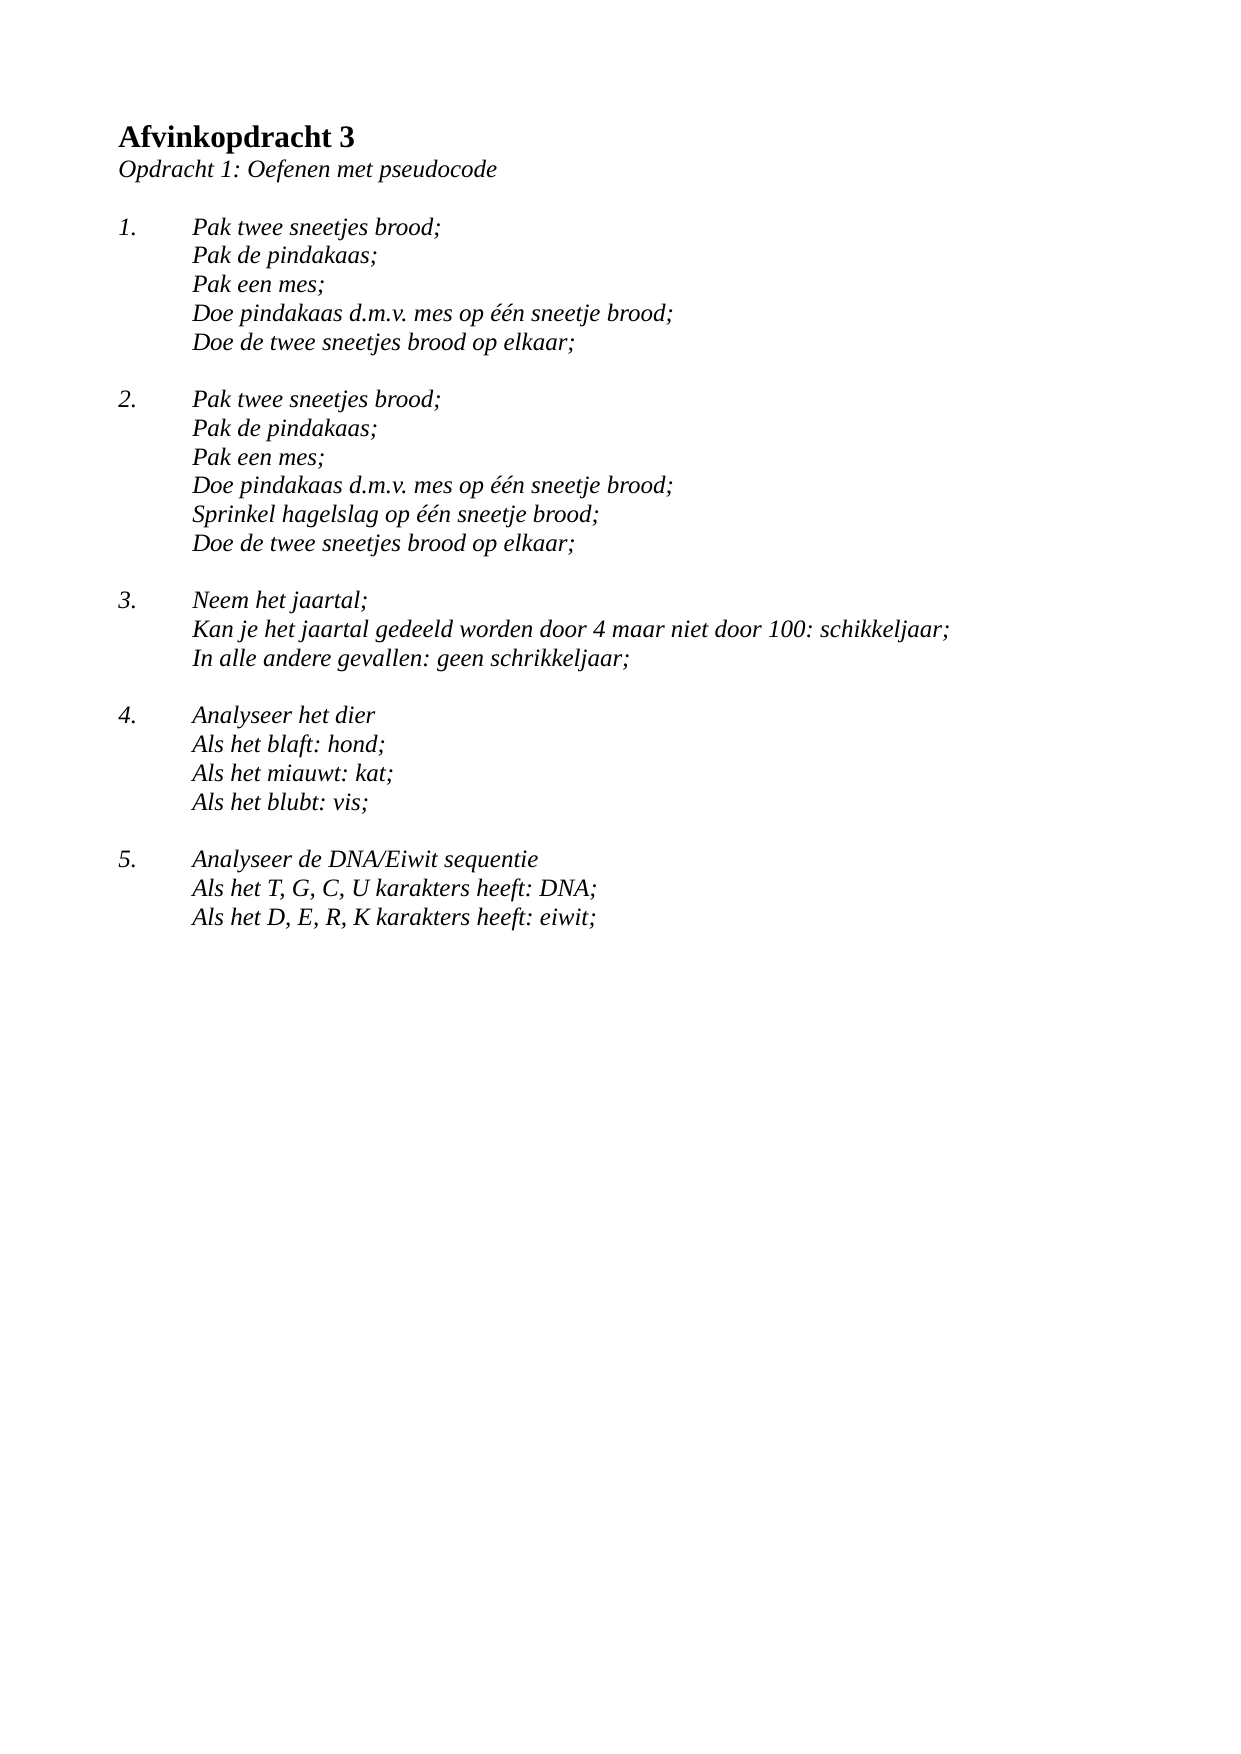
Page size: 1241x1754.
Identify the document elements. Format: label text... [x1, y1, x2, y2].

text Pak een mes; [118, 269, 1122, 298]
text Sprinkel hagelslag op één sneetje brood; [118, 499, 1122, 528]
text In alle andere gevallen: geen schrikkeljaar; [118, 643, 1122, 672]
text 5. Analyseer de DNA/Eiwit sequentie [118, 844, 1122, 873]
text Als het T, G, C, U karakters heeft: DNA; [118, 873, 1122, 902]
text Als het D, E, R, K karakters heeft: eiwit; [118, 902, 1122, 930]
text Pak de pindakaas; [118, 240, 1122, 269]
text Als het blaft: hond; [118, 729, 1122, 758]
text 2. Pak twee sneetjes brood; [118, 384, 1122, 413]
text Als het blubt: vis; [118, 787, 1122, 815]
text Kan je het jaartal gedeeld worden door 4 maar niet door 100: schikkeljaar; [118, 614, 1122, 643]
text Doe de twee sneetjes brood op elkaar; [118, 327, 1122, 355]
text Doe pindakaas d.m.v. mes op één sneetje brood; [118, 470, 1122, 499]
text Afvinkopdracht 3 [118, 118, 1122, 154]
text Doe de twee sneetjes brood op elkaar; [118, 528, 1122, 557]
text Als het miauwt: kat; [118, 758, 1122, 787]
text 1. Pak twee sneetjes brood; [118, 212, 1122, 240]
text 3. Neem het jaartal; [118, 585, 1122, 614]
text Pak een mes; [118, 442, 1122, 470]
text Opdracht 1: Oefenen met pseudocode [118, 154, 1122, 183]
text Pak de pindakaas; [118, 413, 1122, 442]
text Doe pindakaas d.m.v. mes op één sneetje brood; [118, 298, 1122, 327]
text 4. Analyseer het dier [118, 700, 1122, 729]
